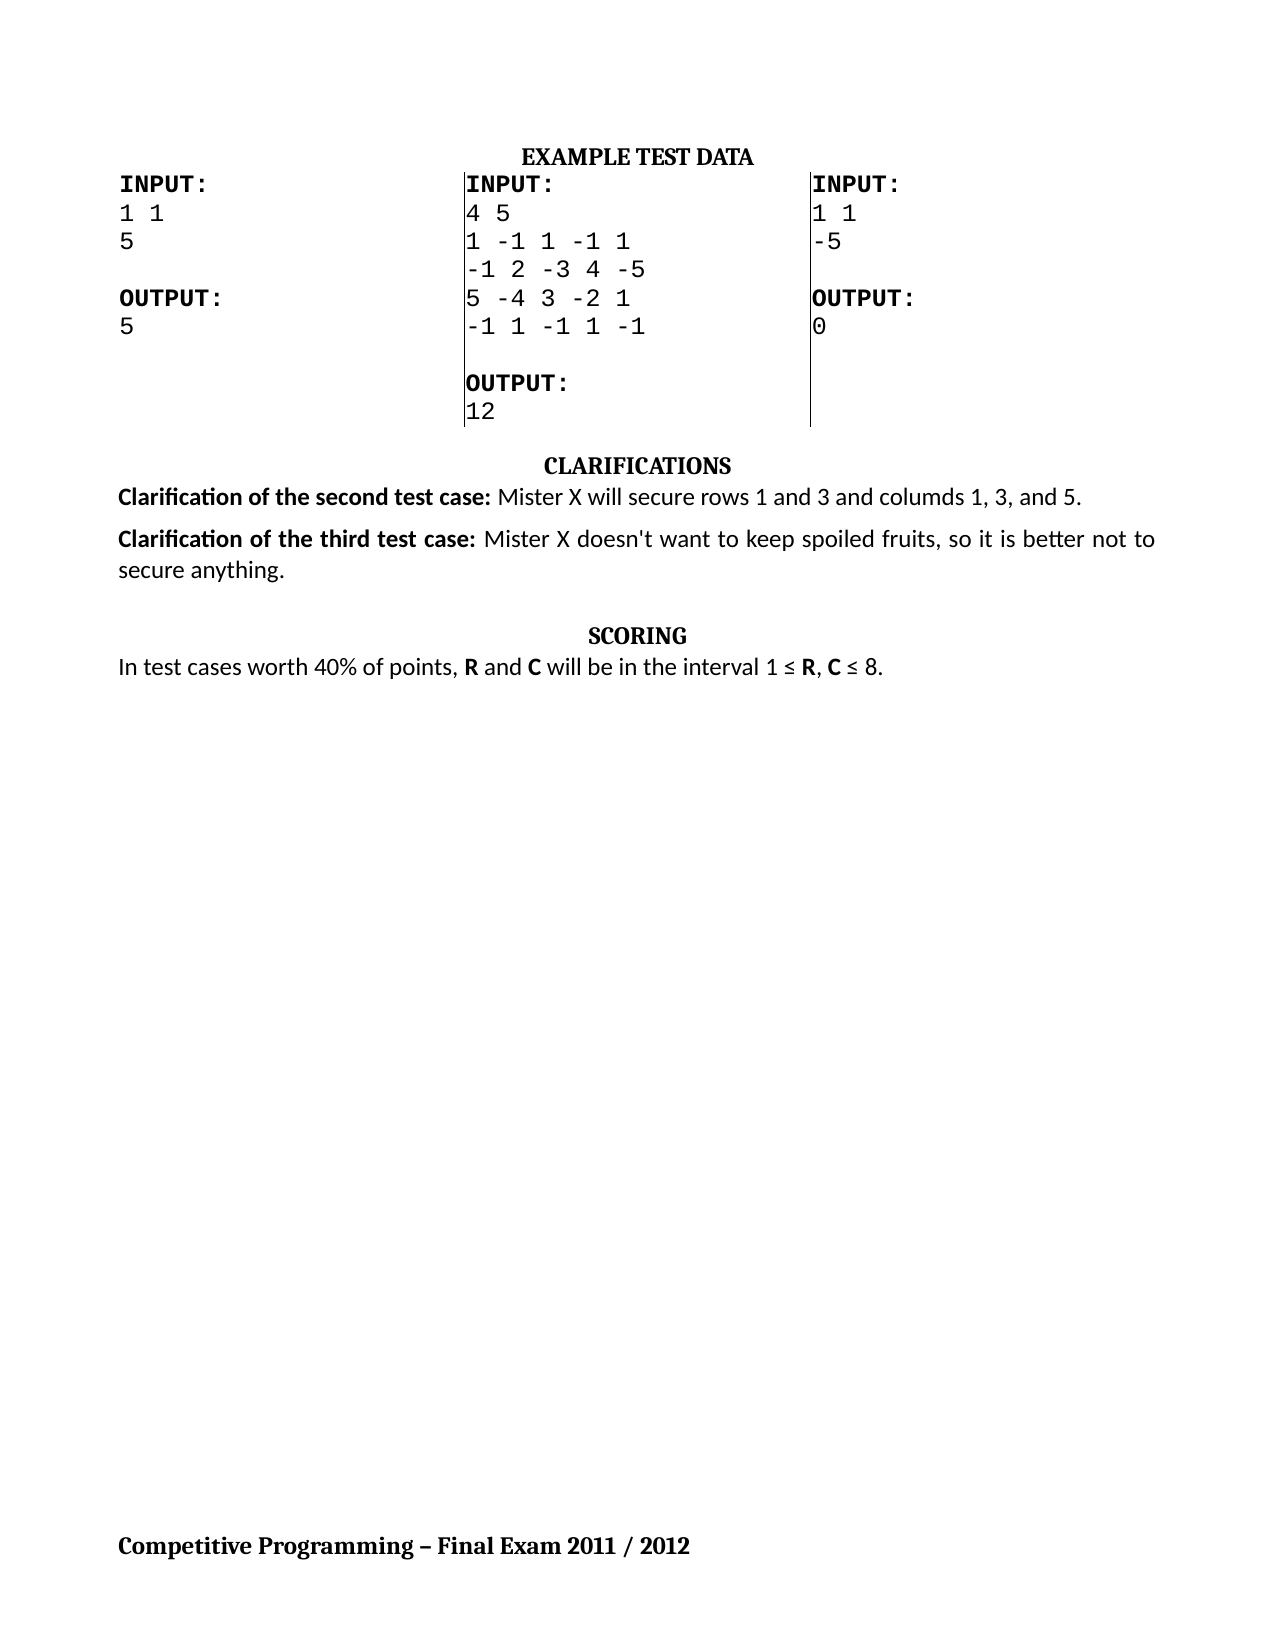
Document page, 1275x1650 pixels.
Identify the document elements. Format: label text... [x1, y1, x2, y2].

table_header INPUT: 1 1 5 OUTPUT: 5 [118, 172, 464, 427]
table_header INPUT: 1 1 -5 OUTPUT: 0 [811, 172, 1157, 427]
text Clarification of the third test case: Mister X doesn't want to keep spoiled fruits, so it is better not to secure anything. [118, 524, 1157, 585]
text Clarification of the second test case: Mister X will secure rows 1 and 3 and columds 1, 3, and 5. [118, 481, 1157, 511]
subtitle SCORING [118, 622, 1157, 651]
table_header INPUT: 4 5 1 -1 1 -1 1 -1 2 -3 4 -5 5 -4 3 -2 1 -1 1 -1 1 -1 OUTPUT: 12 [465, 172, 810, 427]
subtitle EXAMPLE TEST DATA [118, 143, 1157, 172]
text In test cases worth 40% of points, R and C will be in the interval 1 ≤ R, C ≤ 8. [118, 651, 1157, 681]
subtitle CLARIFICATIONS [118, 452, 1157, 481]
